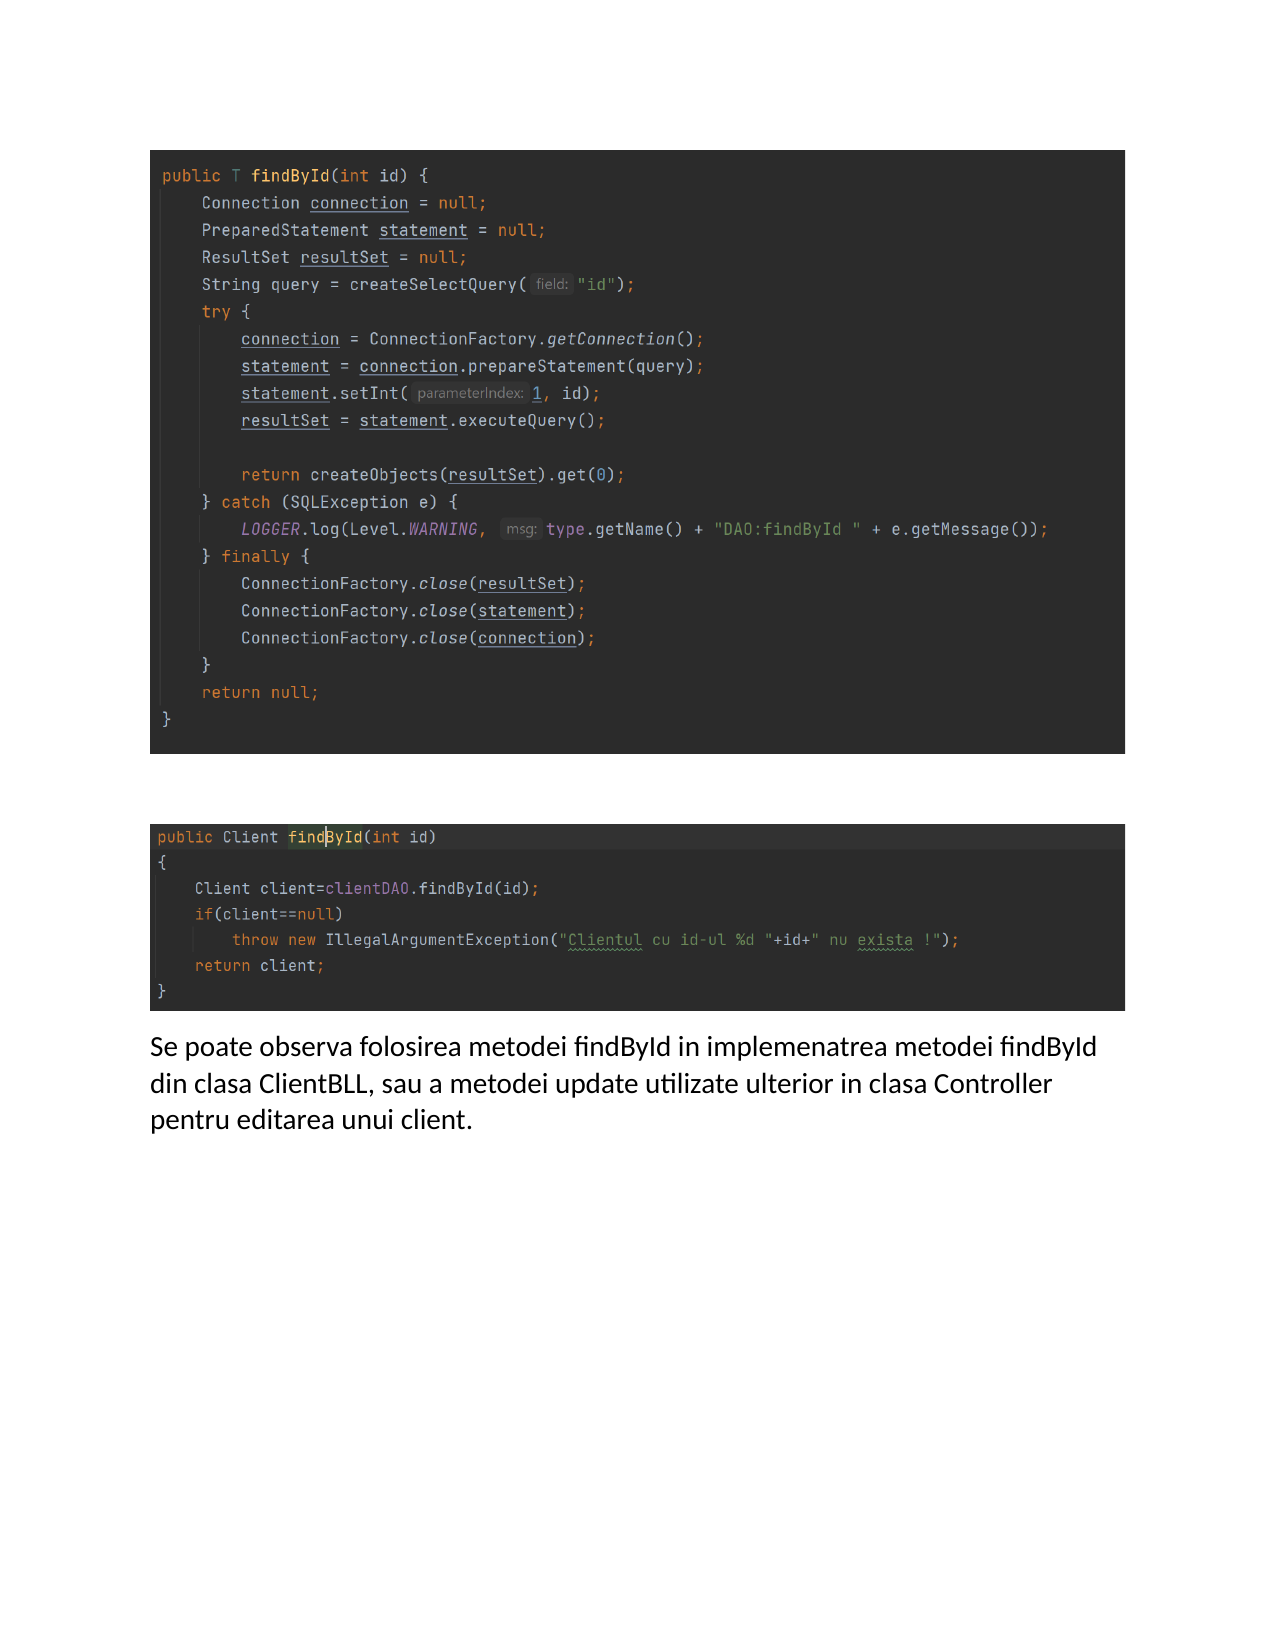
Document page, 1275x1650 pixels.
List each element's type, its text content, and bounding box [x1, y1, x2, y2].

text Se poate observa folosirea metodei findById in implemenatrea metodei findById din clasa ClientBLL, sau a metodei update utilizate ulterior in clasa Controller pentru editarea unui client. [150, 1028, 1125, 1137]
